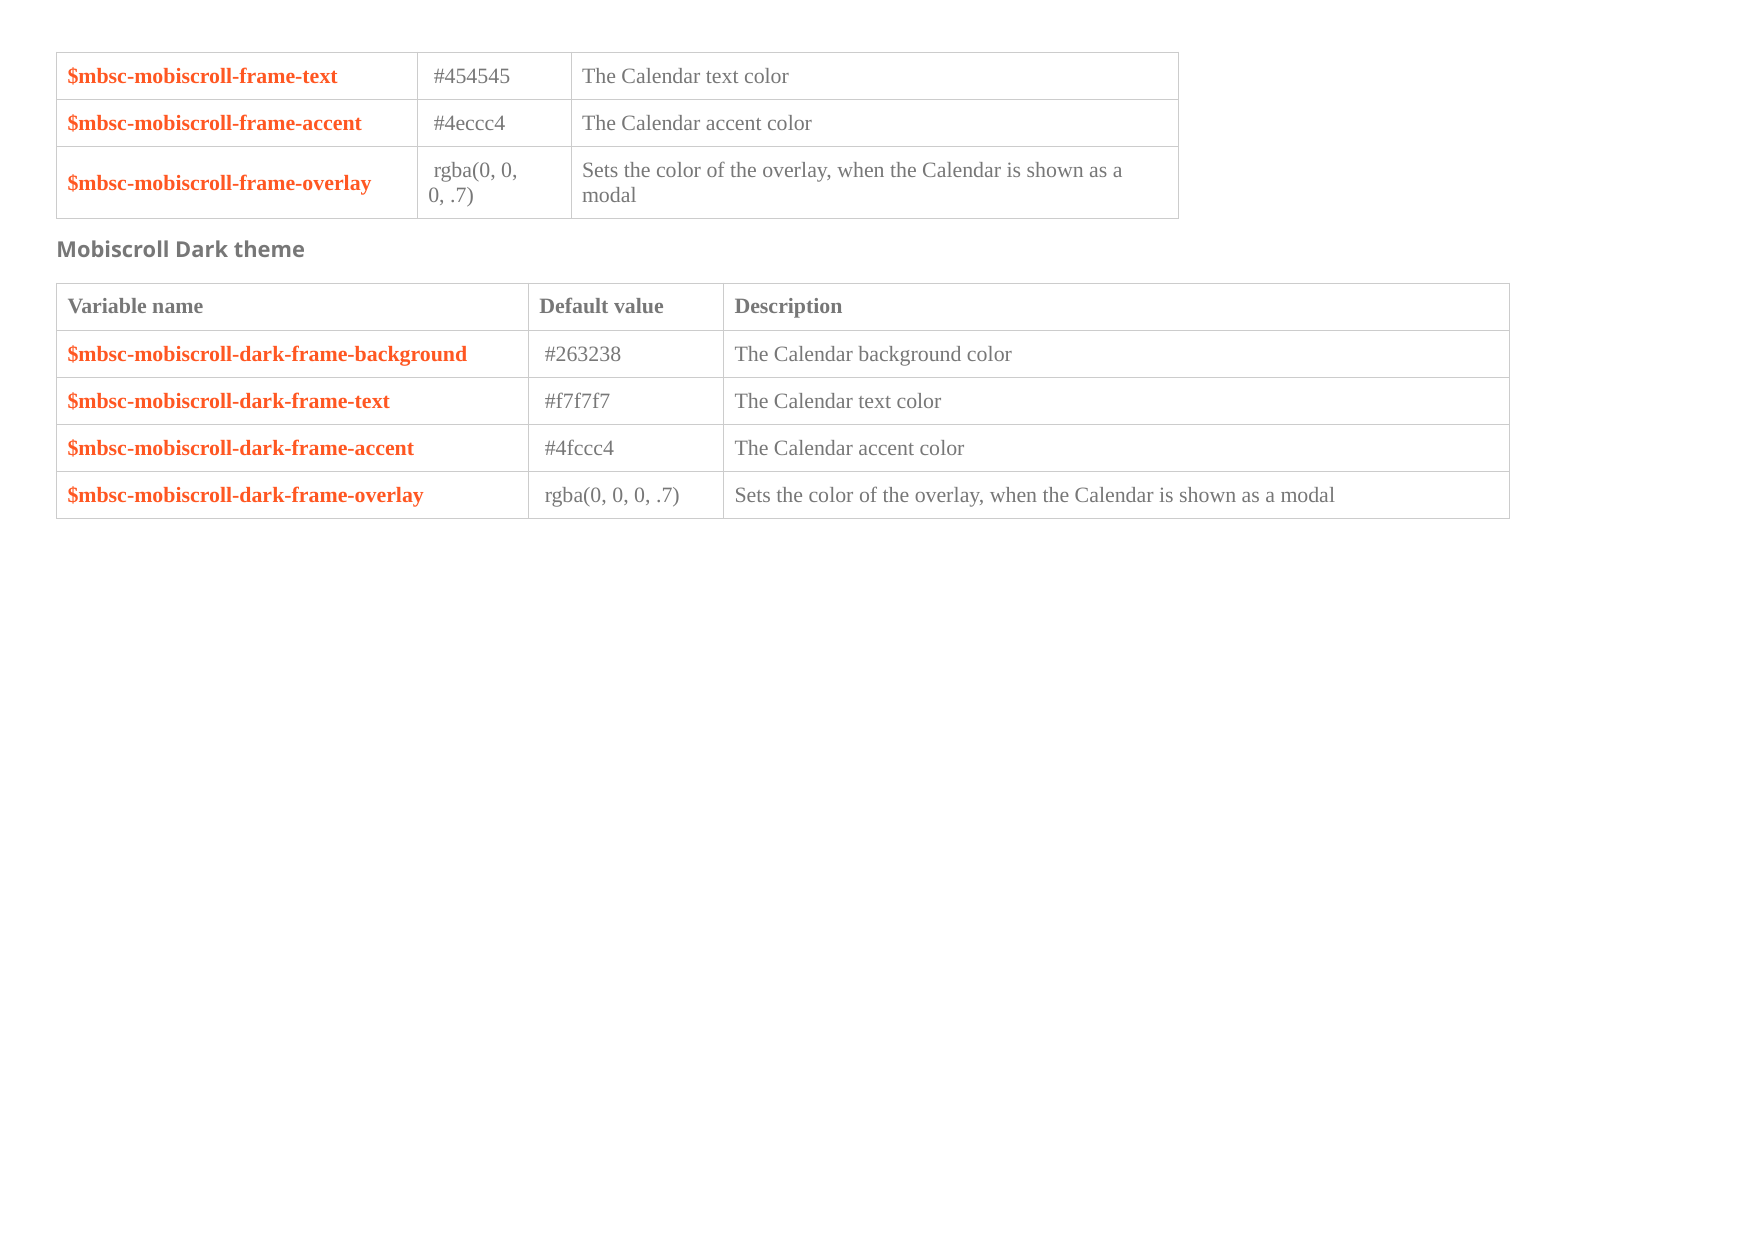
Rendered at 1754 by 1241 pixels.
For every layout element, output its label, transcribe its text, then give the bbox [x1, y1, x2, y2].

table_cell The Calendar text color [572, 53, 1178, 99]
table_header Default value [529, 284, 723, 329]
table_cell #4eccc4 [418, 100, 571, 146]
table_cell $mbsc-mobiscroll-dark-frame-text [57, 378, 528, 424]
table_cell The Calendar accent color [724, 425, 1509, 471]
table_cell $mbsc-mobiscroll-dark-frame-accent [57, 425, 528, 471]
table_cell Sets the color of the overlay, when the Calendar is shown as a modal [572, 147, 1178, 218]
table_cell $mbsc-mobiscroll-frame-accent [57, 100, 417, 146]
table_cell $mbsc-mobiscroll-frame-text [57, 53, 417, 99]
table_cell $mbsc-mobiscroll-frame-overlay [57, 147, 417, 218]
table_cell Sets the color of the overlay, when the Calendar is shown as a modal [724, 472, 1509, 518]
table_cell #4fccc4 [529, 425, 723, 471]
table_cell rgba(0, 0, 0, .7) [529, 472, 723, 518]
table_cell The Calendar background color [724, 331, 1509, 377]
table_cell $mbsc-mobiscroll-dark-frame-overlay [57, 472, 528, 518]
table_cell #263238 [529, 331, 723, 377]
subtitle Mobiscroll Dark theme [56, 234, 1692, 264]
table_cell rgba(0, 0, 0, .7) [418, 147, 571, 218]
table_header Description [724, 284, 1509, 329]
table_cell #454545 [418, 53, 571, 99]
table_header Variable name [57, 284, 528, 329]
table_cell #f7f7f7 [529, 378, 723, 424]
table_cell The Calendar text color [724, 378, 1509, 424]
table_cell The Calendar accent color [572, 100, 1178, 146]
table_cell $mbsc-mobiscroll-dark-frame-background [57, 331, 528, 377]
